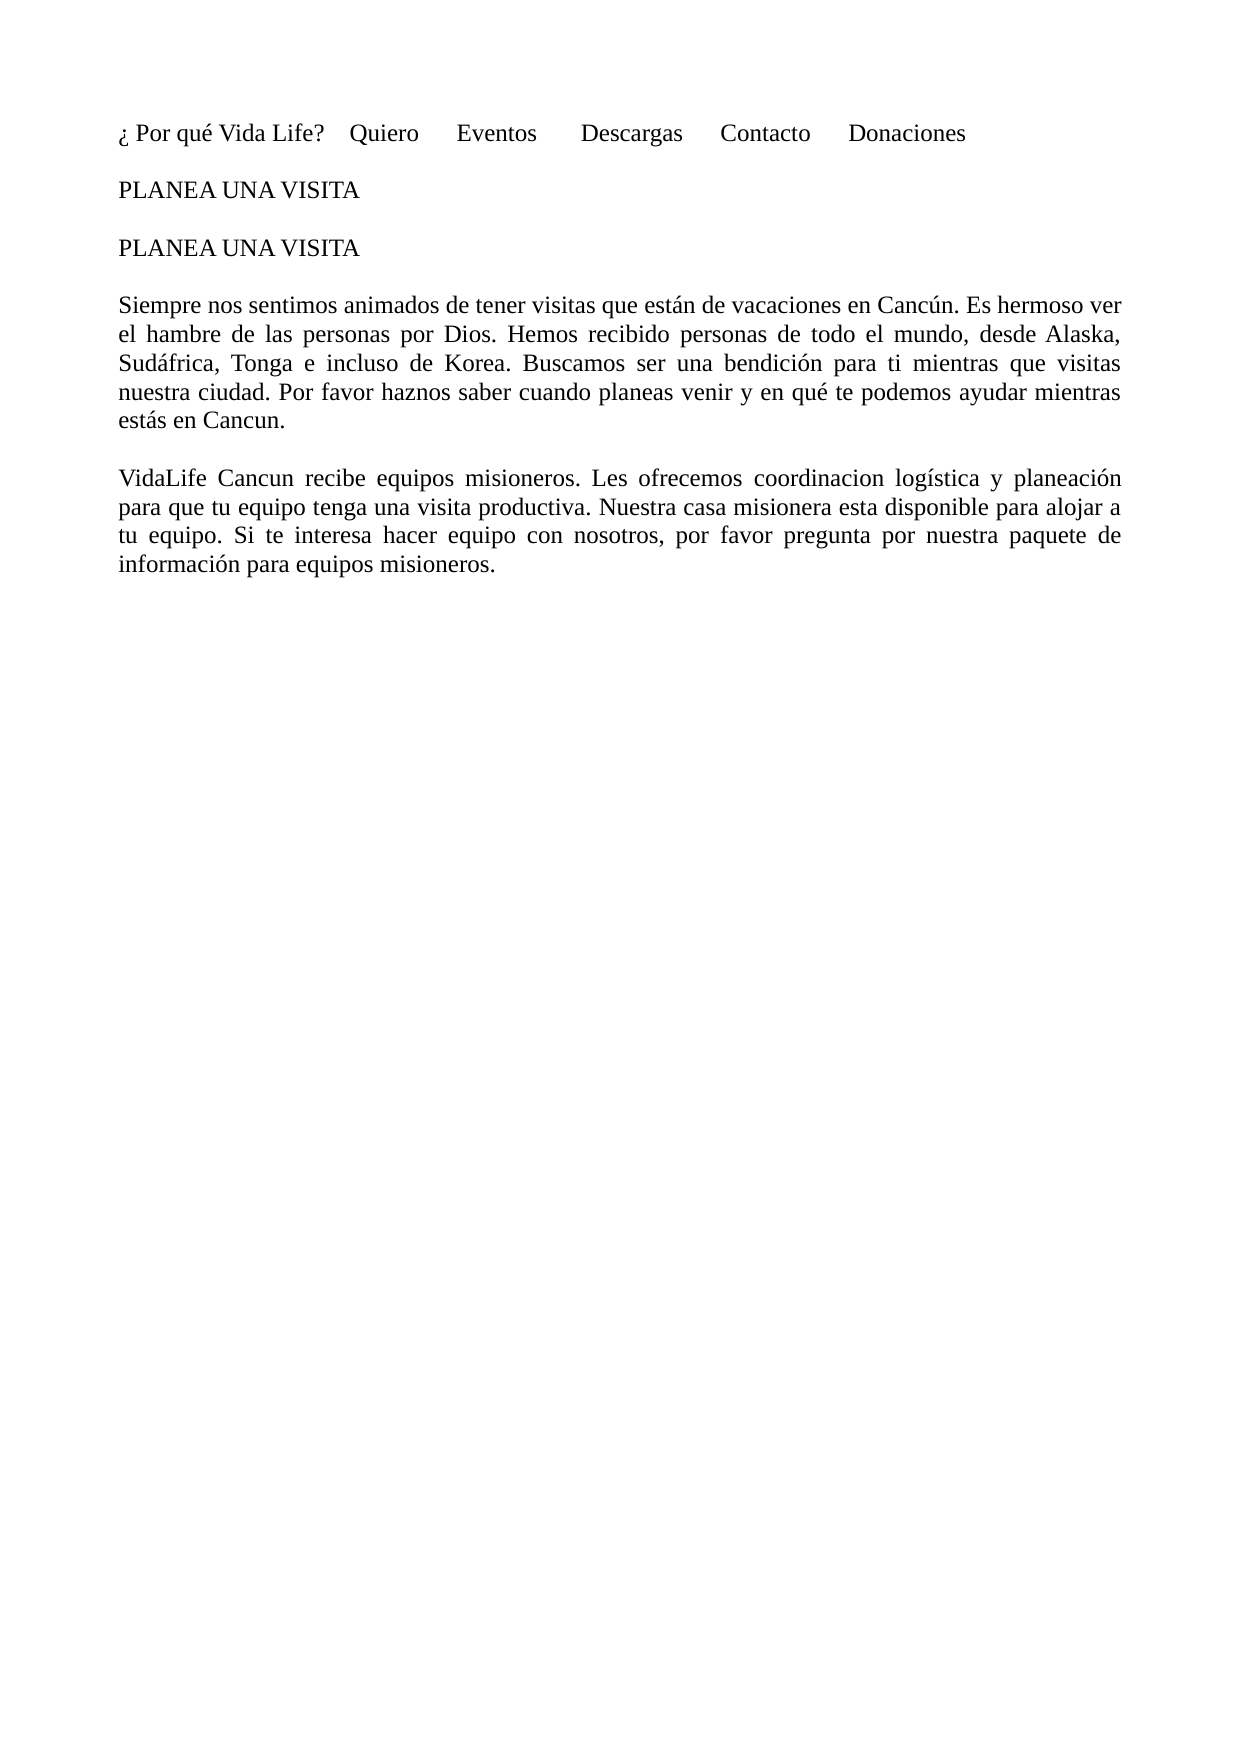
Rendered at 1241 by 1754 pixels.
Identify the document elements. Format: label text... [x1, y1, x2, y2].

text Siempre nos sentimos animados de tener visitas que están de vacaciones en Cancún. Es hermoso ver el hambre de las personas por Dios. Hemos recibido personas de todo el mundo, desde Alaska, Sudáfrica, Tonga e incluso de Korea. Buscamos ser una bendición para ti mientras que visitas nuestra ciudad. Por favor haznos saber cuando planeas venir y en qué te podemos ayudar mientras estás en Cancun. [118, 291, 1122, 434]
text VidaLife Cancun recibe equipos misioneros. Les ofrecemos coordinacion logística y planeación para que tu equipo tenga una visita productiva. Nuestra casa misionera esta disponible para alojar a tu equipo. Si te interesa hacer equipo con nosotros, por favor pregunta por nuestra paquete de información para equipos misioneros. [118, 463, 1122, 578]
text ¿ Por qué Vida Life? Quiero Eventos Descargas Contacto Donaciones [118, 118, 1122, 147]
text PLANEA UNA VISITA [118, 233, 1122, 262]
text PLANEA UNA VISITA [118, 176, 1122, 204]
